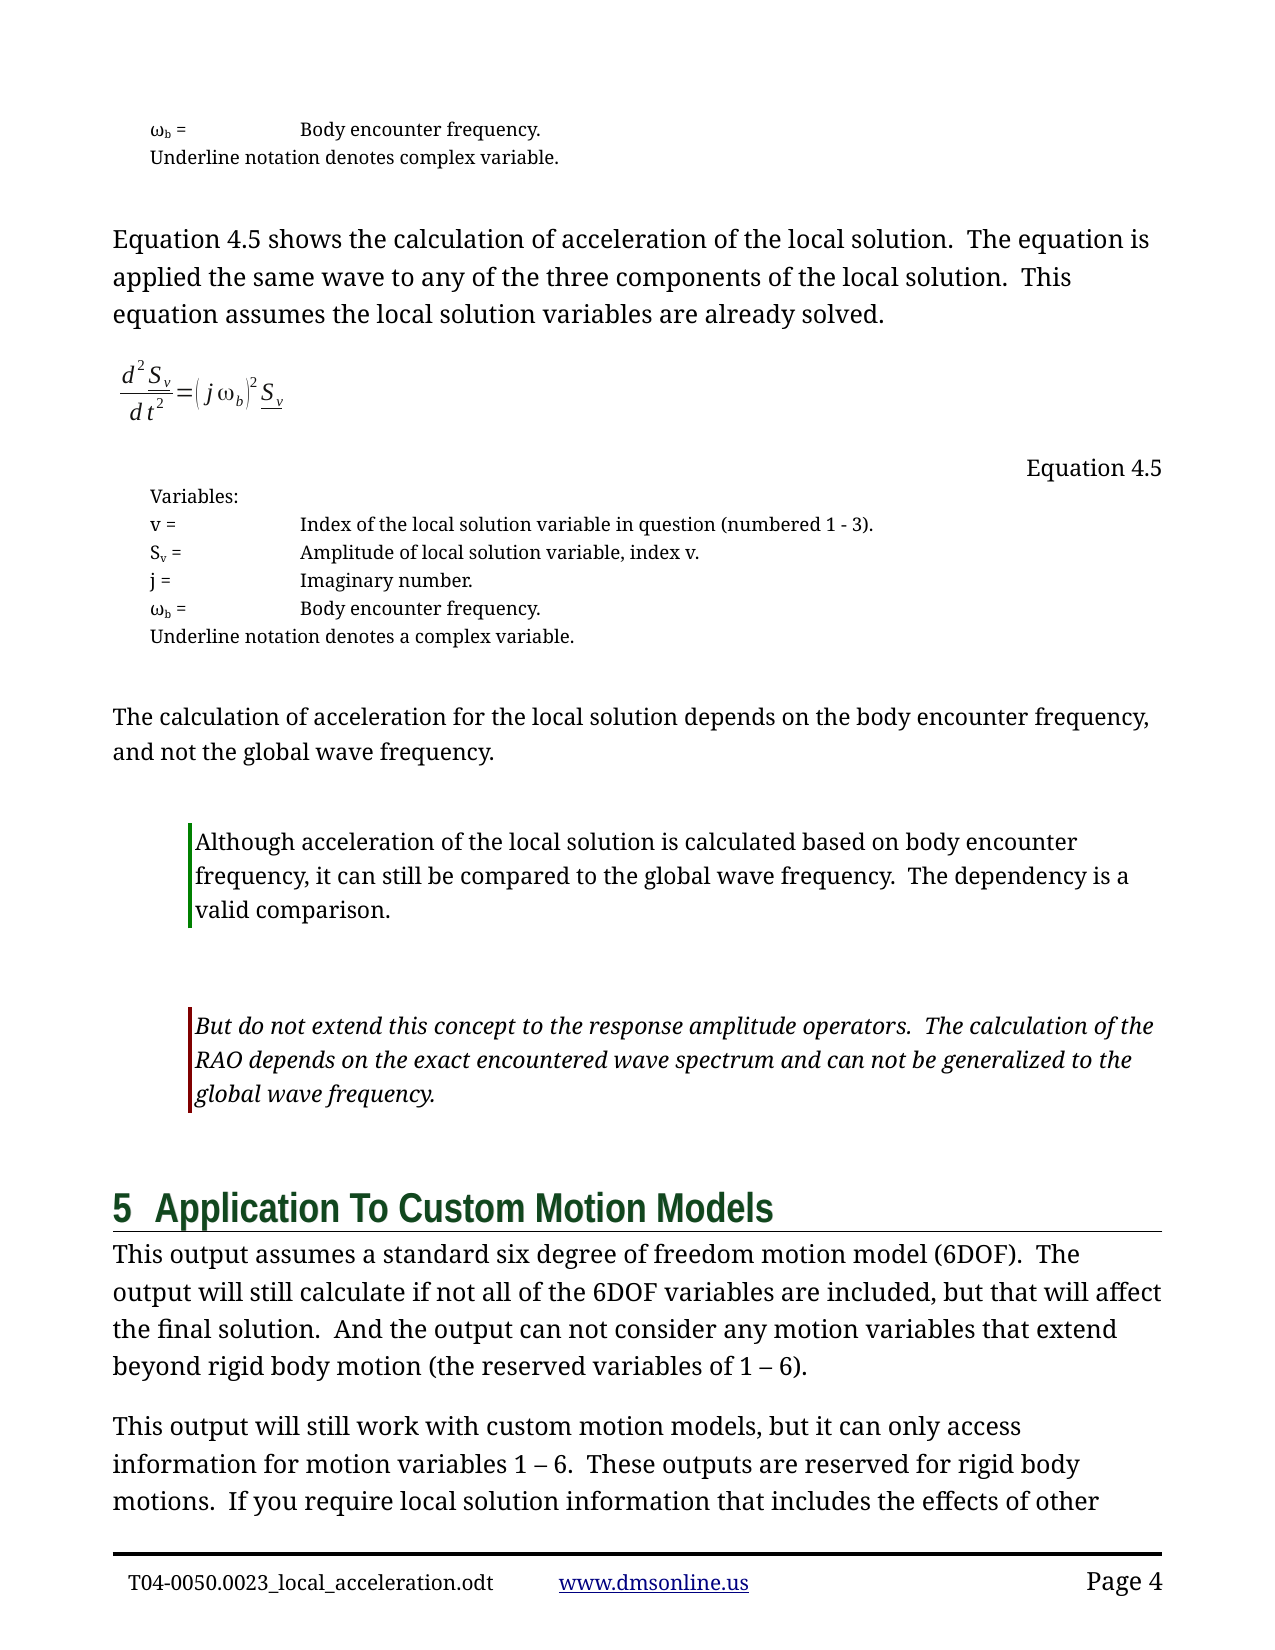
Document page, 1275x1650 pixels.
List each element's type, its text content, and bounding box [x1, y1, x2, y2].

text Equation 4.5 [112, 452, 1162, 484]
text Underline notation denotes complex variable. [150, 144, 1162, 170]
subtitle Application to Custom Motion Models [112, 1183, 1162, 1232]
text The calculation of acceleration for the local solution depends on the body encounter frequency, and not the global wave frequency. [112, 701, 1162, 767]
text Variables: [150, 484, 1162, 509]
text This output will still work with custom motion models, but it can only access information for motion variables 1 – 6. These outputs are reserved for rigid body motions. If you require local solution information that includes the effects of other [112, 1409, 1162, 1518]
text j = Imaginary number. [150, 568, 1162, 593]
text Equation 4.5 shows the calculation of acceleration of the local solution. The equation is applied the same wave to any of the three components of the local solution. This equation assumes the local solution variables are already solved. [112, 222, 1162, 331]
text Although acceleration of the local solution is calculated based on body encounter frequency, it can still be compared to the global wave frequency. The dependency is a valid comparison. [187, 822, 1162, 928]
text But do not extend this concept to the response amplitude operators. The calculation of the RAO depends on the exact encountered wave spectrum and can not be generalized to the global wave frequency. [192, 1007, 1162, 1113]
text v = Index of the local solution variable in question (numbered 1 - 3). [150, 512, 1162, 537]
text Sv = Amplitude of local solution variable, index v. [150, 540, 1162, 565]
text This output assumes a standard six degree of freedom motion model (6DOF). The output will still calculate if not all of the 6DOF variables are included, but that will affect the final solution. And the output can not consider any motion variables that extend beyond rigid body motion (the reserved variables of 1 – 6). [112, 1237, 1162, 1383]
text ωb = Body encounter frequency. [150, 596, 1162, 621]
text ωb = Body encounter frequency. [150, 117, 1162, 142]
text Underline notation denotes a complex variable. [150, 624, 1162, 649]
